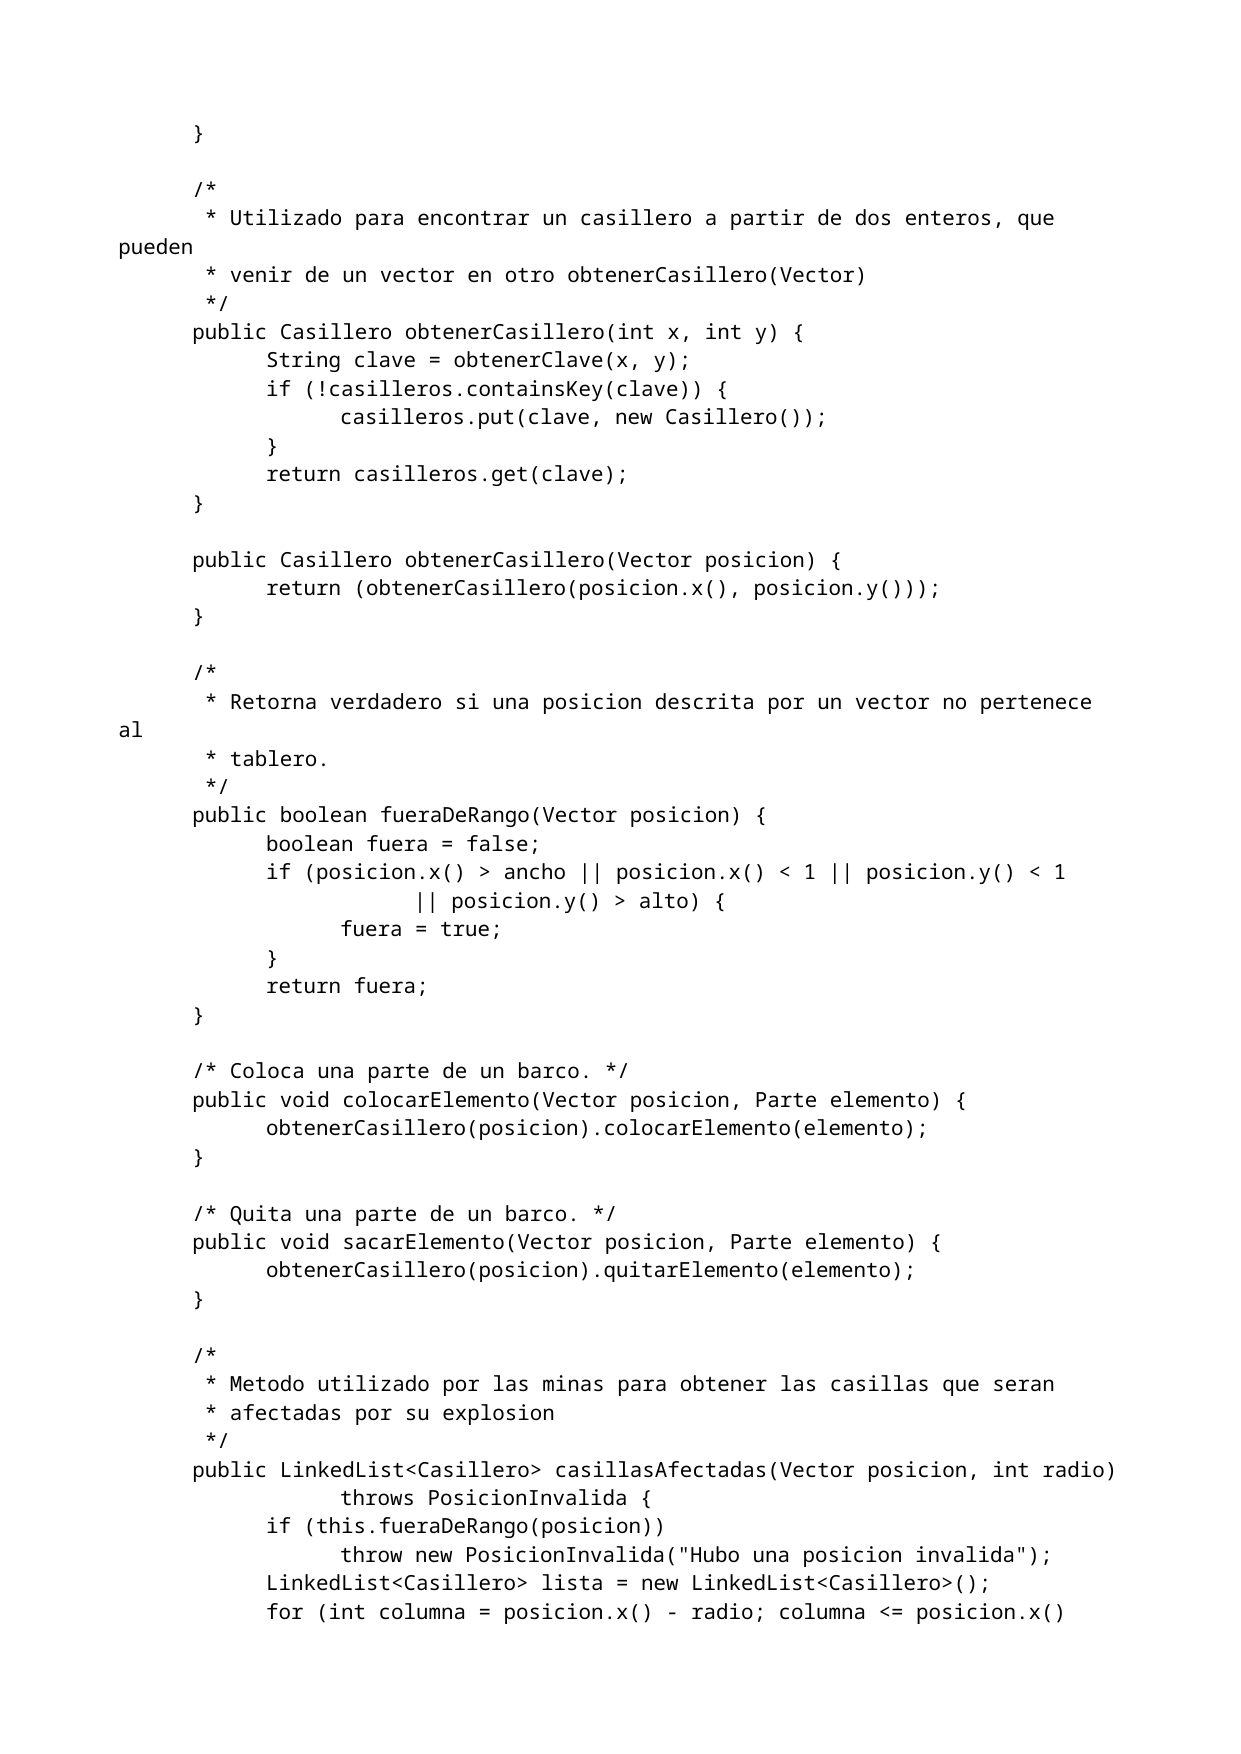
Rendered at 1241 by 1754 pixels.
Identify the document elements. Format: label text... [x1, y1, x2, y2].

text public void colocarElemento(Vector posicion, Parte elemento) { [118, 1085, 1122, 1113]
text return fuera; [118, 971, 1122, 1000]
text */ [118, 289, 1122, 317]
text String clave = obtenerClave(x, y); [118, 346, 1122, 374]
text casilleros.put(clave, new Casillero()); [118, 402, 1122, 431]
text public boolean fueraDeRango(Vector posicion) { [118, 801, 1122, 829]
text } [118, 431, 1122, 459]
text obtenerCasillero(posicion).quitarElemento(elemento); [118, 1256, 1122, 1284]
text /* Coloca una parte de un barco. */ [118, 1057, 1122, 1085]
text throw new PosicionInvalida("Hubo una posicion invalida"); [118, 1540, 1122, 1568]
text } [118, 118, 1122, 147]
text * tablero. [118, 744, 1122, 772]
text if (posicion.x() > ancho || posicion.x() < 1 || posicion.y() < 1 [118, 857, 1122, 886]
text * venir de un vector en otro obtenerCasillero(Vector) [118, 260, 1122, 289]
text } [118, 943, 1122, 971]
text return (obtenerCasillero(posicion.x(), posicion.y())); [118, 573, 1122, 602]
text || posicion.y() > alto) { [118, 886, 1122, 914]
text */ [118, 1426, 1122, 1455]
text * afectadas por su explosion [118, 1398, 1122, 1426]
text LinkedList<Casillero> lista = new LinkedList<Casillero>(); [118, 1568, 1122, 1597]
text boolean fuera = false; [118, 829, 1122, 857]
text * Metodo utilizado por las minas para obtener las casillas que seran [118, 1369, 1122, 1398]
text obtenerCasillero(posicion).colocarElemento(elemento); [118, 1113, 1122, 1142]
text } [118, 1142, 1122, 1170]
text public Casillero obtenerCasillero(int x, int y) { [118, 317, 1122, 346]
text public void sacarElemento(Vector posicion, Parte elemento) { [118, 1227, 1122, 1256]
text public Casillero obtenerCasillero(Vector posicion) { [118, 545, 1122, 573]
text if (!casilleros.containsKey(clave)) { [118, 374, 1122, 402]
text } [118, 1284, 1122, 1312]
text /* [118, 658, 1122, 687]
text return casilleros.get(clave); [118, 459, 1122, 488]
text * Retorna verdadero si una posicion descrita por un vector no pertenece al [118, 687, 1122, 744]
text * Utilizado para encontrar un casillero a partir de dos enteros, que pueden [118, 203, 1122, 260]
text } [118, 488, 1122, 516]
text } [118, 602, 1122, 630]
text public LinkedList<Casillero> casillasAfectadas(Vector posicion, int radio) [118, 1455, 1122, 1483]
text throws PosicionInvalida { [118, 1483, 1122, 1512]
text */ [118, 772, 1122, 801]
text for (int columna = posicion.x() - radio; columna <= posicion.x() [118, 1597, 1122, 1625]
text /* [118, 175, 1122, 203]
text /* [118, 1341, 1122, 1369]
text if (this.fueraDeRango(posicion)) [118, 1512, 1122, 1540]
text /* Quita una parte de un barco. */ [118, 1199, 1122, 1227]
text } [118, 1000, 1122, 1028]
text fuera = true; [118, 914, 1122, 943]
